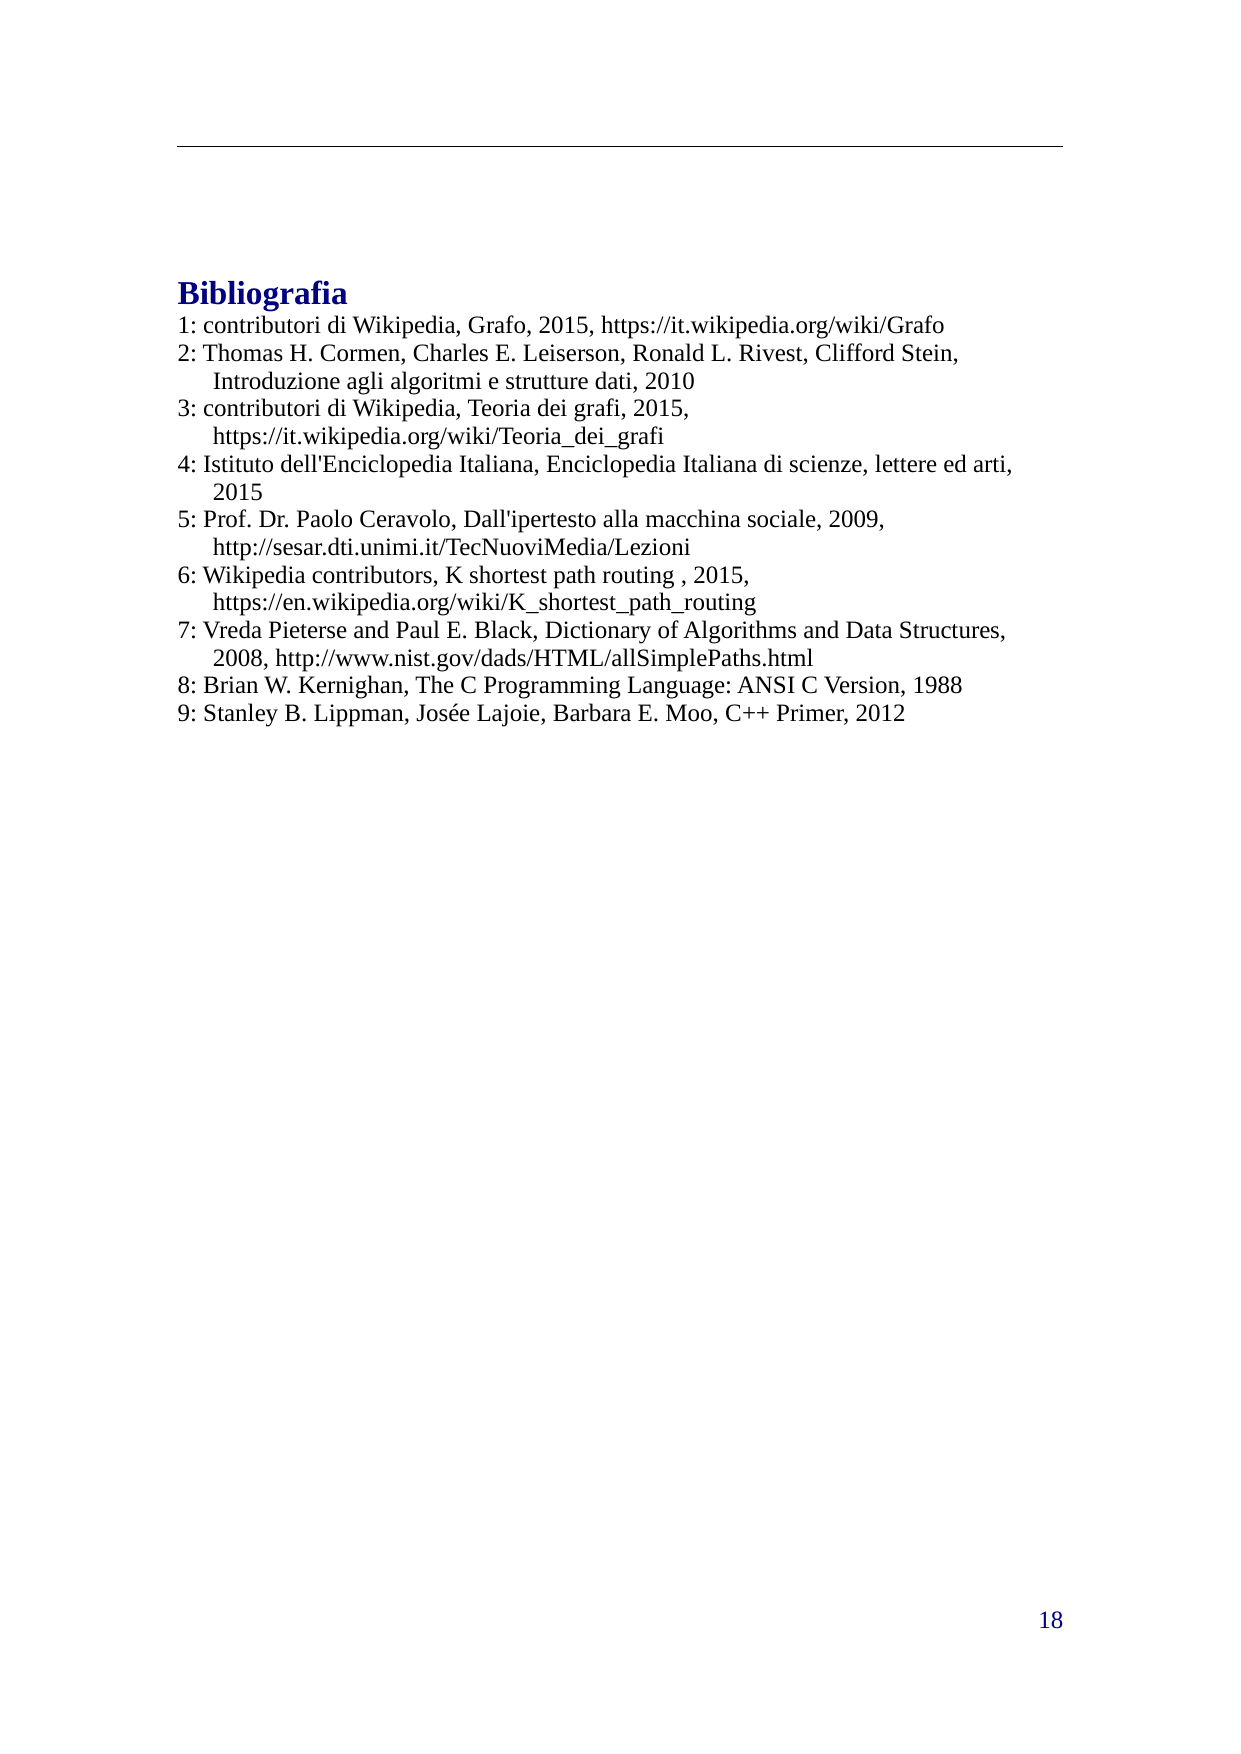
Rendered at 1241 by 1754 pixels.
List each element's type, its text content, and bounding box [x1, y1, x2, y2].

text 2: Thomas H. Cormen, Charles E. Leiserson, Ronald L. Rivest, Clifford Stein, Introduzione agli algoritmi e strutture dati, 2010 [177, 339, 1063, 394]
text 6: Wikipedia contributors, K shortest path routing , 2015, https://en.wikipedia.org/wiki/K_shortest_path_routing [177, 561, 1063, 616]
text 8: Brian W. Kernighan, The C Programming Language: ANSI C Version, 1988 [177, 672, 1063, 699]
subtitle Bibliografia [177, 274, 1063, 311]
text 4: Istituto dell'Enciclopedia Italiana, Enciclopedia Italiana di scienze, lettere ed arti, 2015 [177, 450, 1063, 505]
text 3: contributori di Wikipedia, Teoria dei grafi, 2015, https://it.wikipedia.org/wiki/Teoria_dei_grafi [177, 394, 1063, 450]
text 9: Stanley B. Lippman, Josée Lajoie, Barbara E. Moo, C++ Primer, 2012 [177, 699, 1063, 727]
text 1: contributori di Wikipedia, Grafo, 2015, https://it.wikipedia.org/wiki/Grafo [177, 311, 1063, 339]
text 5: Prof. Dr. Paolo Ceravolo, Dall'ipertesto alla macchina sociale, 2009, http://sesar.dti.unimi.it/TecNuoviMedia/Lezioni [177, 505, 1063, 561]
text 7: Vreda Pieterse and Paul E. Black, Dictionary of Algorithms and Data Structures, 2008, http://www.nist.gov/dads/HTML/allSimplePaths.html [177, 616, 1063, 672]
